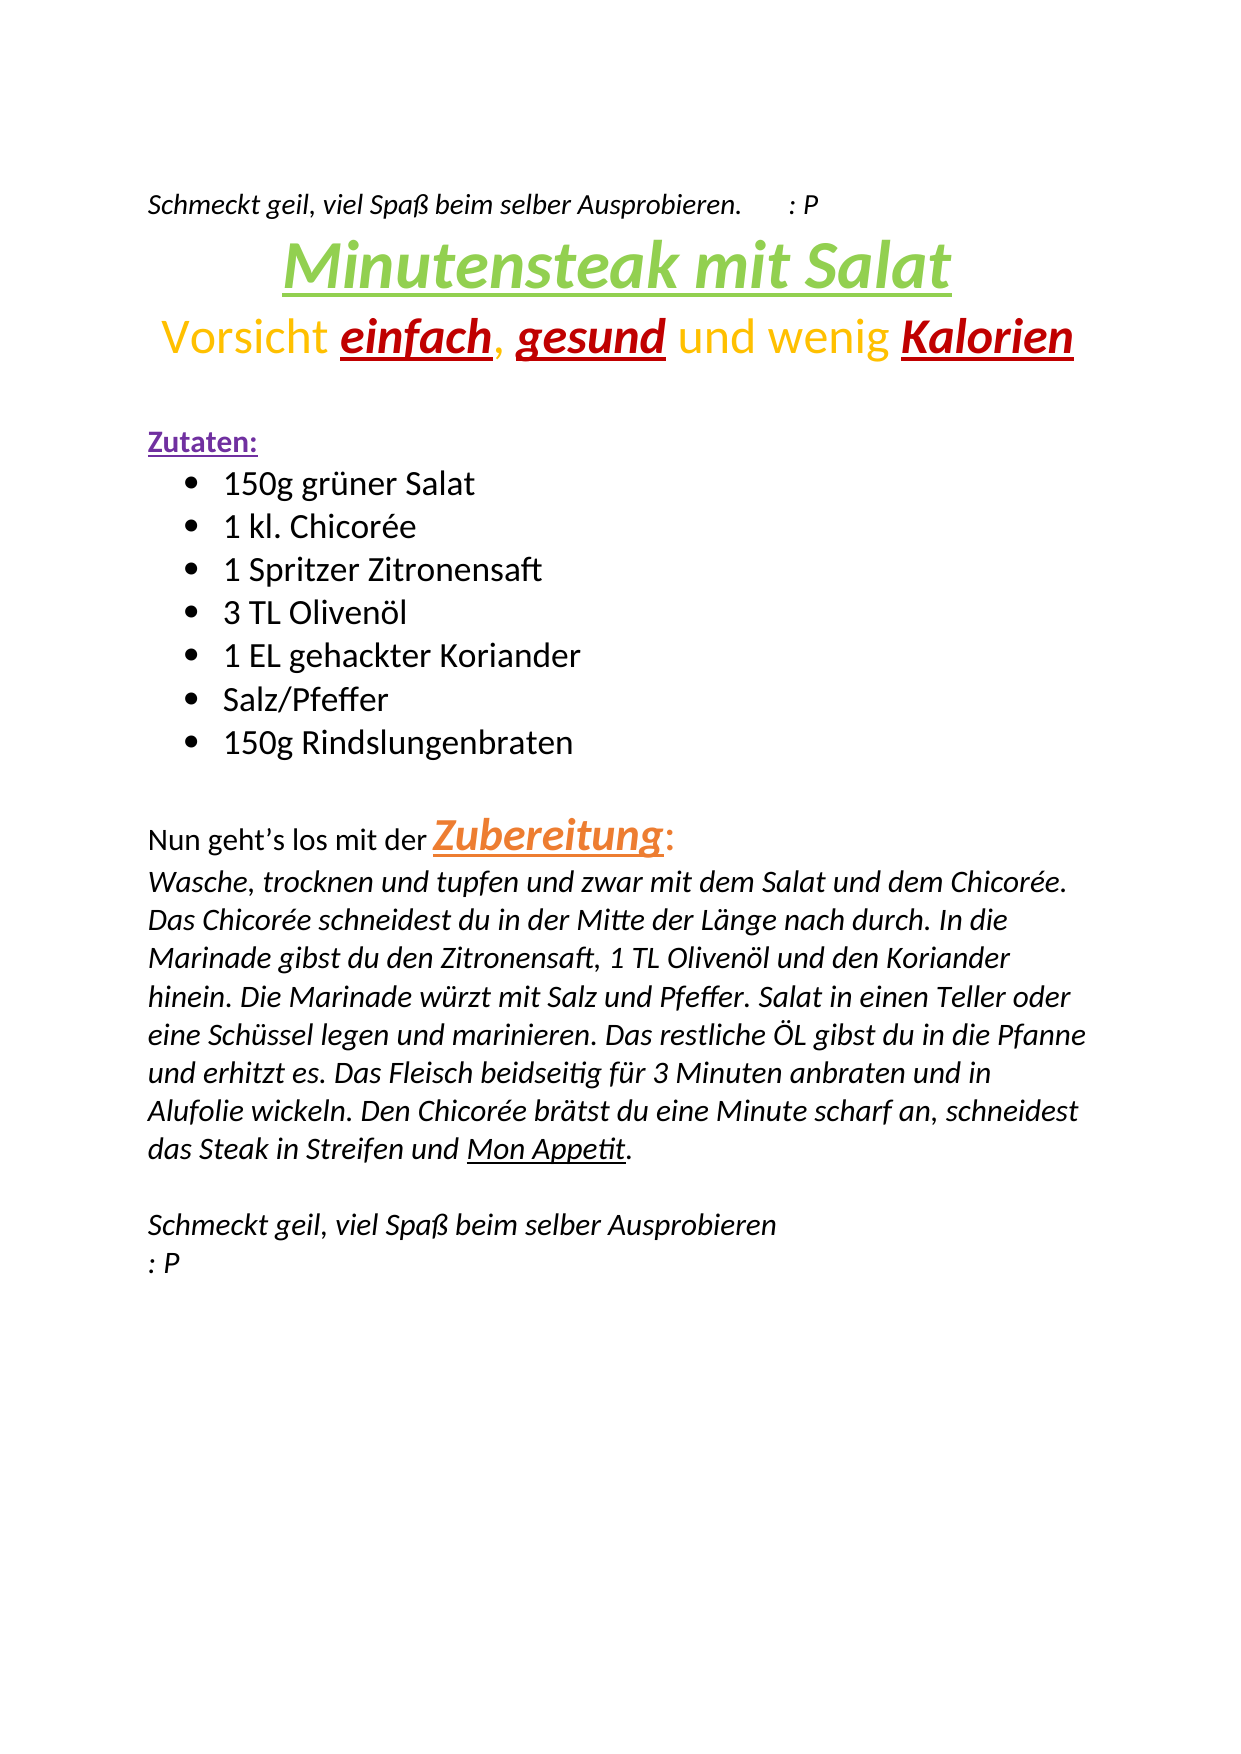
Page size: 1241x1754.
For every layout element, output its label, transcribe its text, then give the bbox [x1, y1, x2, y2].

text : P [148, 1243, 1093, 1282]
text Schmeckt geil, viel Spaß beim selber Ausprobieren [148, 1205, 1093, 1243]
list 3 TL Olivenöl [185, 590, 1093, 633]
text Nun geht’s los mit der Zubereitung: [148, 806, 1093, 862]
text Zutaten: [148, 422, 1093, 461]
list 150g grüner Salat [185, 461, 1093, 504]
text Minutensteak mit Salat [148, 221, 1093, 305]
list 150g Rindslungenbraten [185, 720, 1093, 763]
list 1 kl. Chicorée [185, 504, 1093, 547]
text Wasche, trocknen und tupfen und zwar mit dem Salat und dem Chicorée. Das Chicorée schneidest du in der Mitte der Länge nach durch. In die Marinade gibst du den Zitronensaft, 1 TL Olivenöl und den Koriander hinein. Die Marinade würzt mit Salz und Pfeffer. Salat in einen Teller oder eine Schüssel legen und marinieren. Das restliche ÖL gibst du in die Pfanne und erhitzt es. Das Fleisch beidseitig für 3 Minuten anbraten und in Alufolie wickeln. Den Chicorée brätst du eine Minute scharf an, schneidest das Steak in Streifen und Mon Appetit. [148, 862, 1093, 1167]
text Vorsicht einfach, gesund und wenig Kalorien [148, 305, 1093, 366]
text Schmeckt geil, viel Spaß beim selber Ausprobieren. : P [148, 186, 1093, 221]
list 1 Spritzer Zitronensaft [185, 547, 1093, 590]
list 1 EL gehackter Koriander [185, 633, 1093, 677]
list Salz/Pfeffer [185, 677, 1093, 720]
